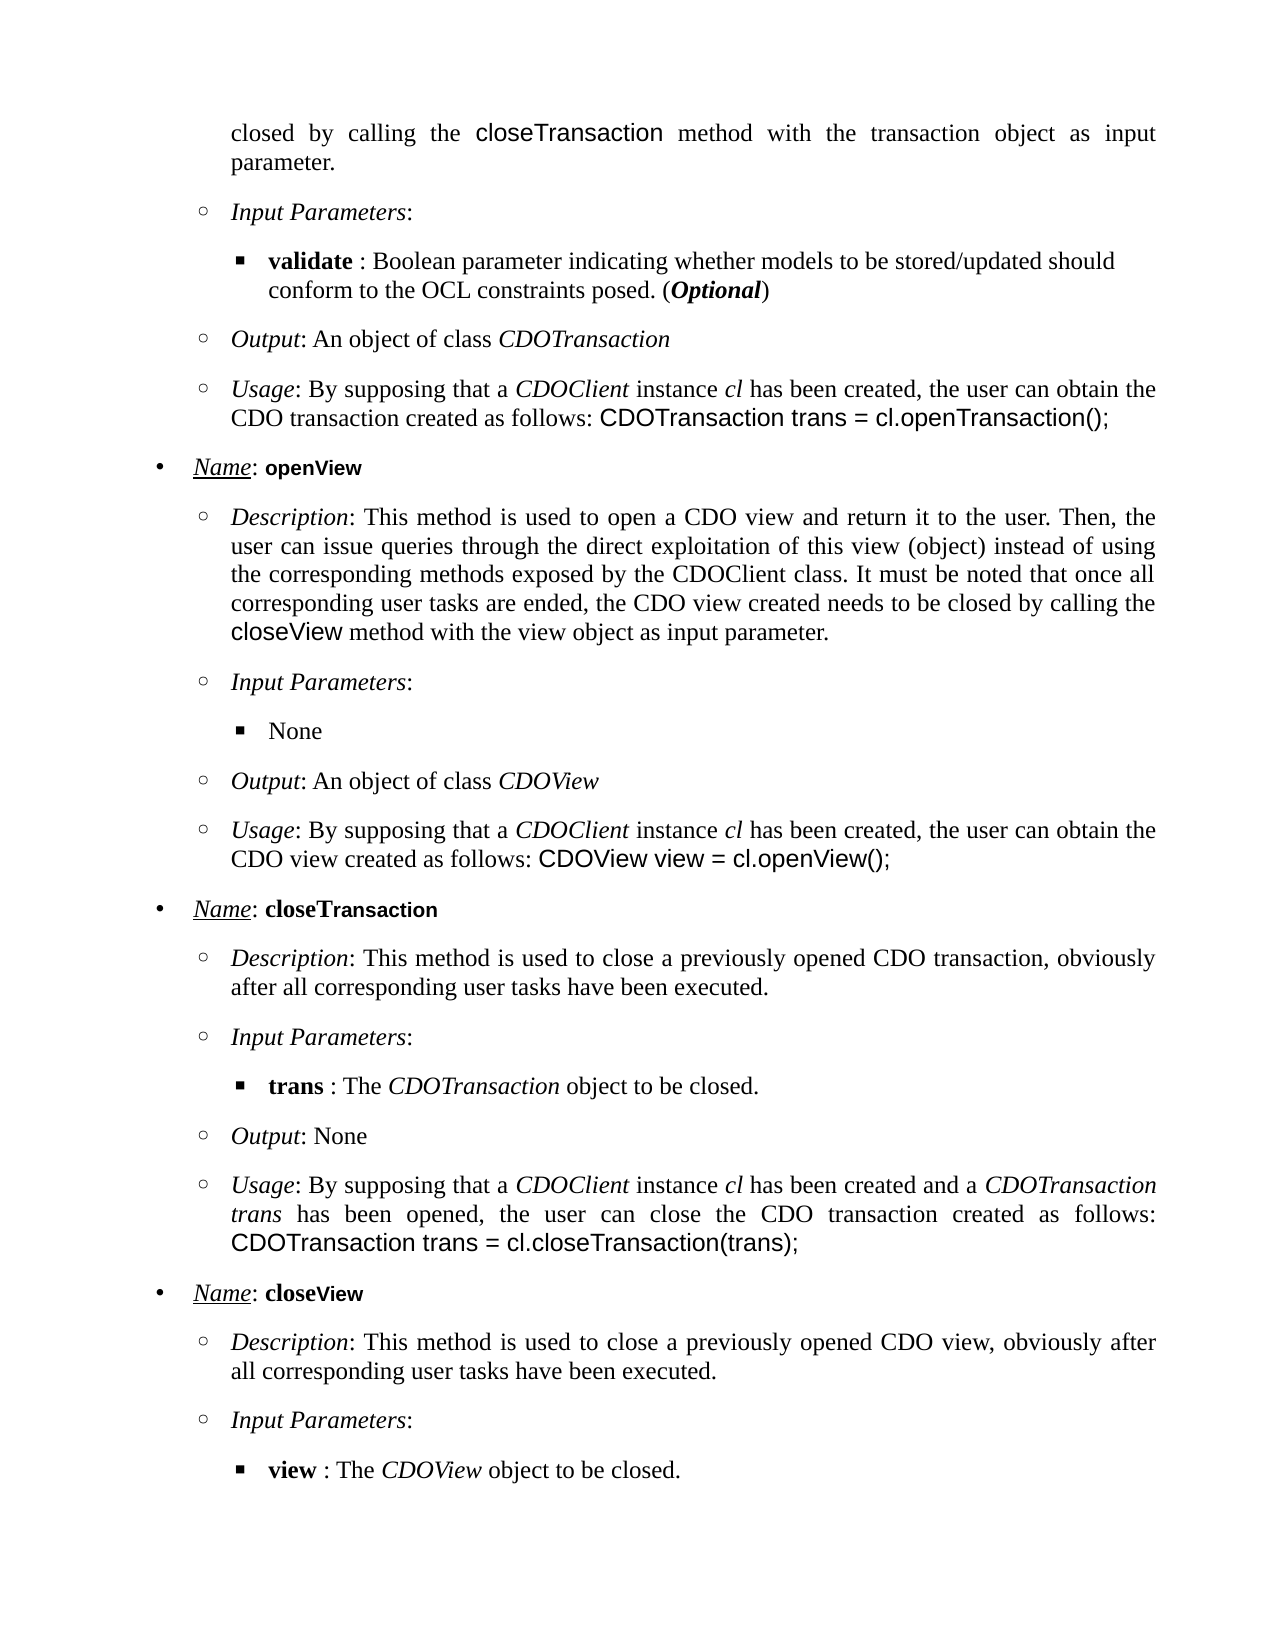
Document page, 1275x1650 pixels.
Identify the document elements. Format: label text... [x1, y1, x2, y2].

list trans : The CDOTransaction object to be closed. [231, 1071, 1157, 1100]
list Input Parameters: [193, 197, 1157, 225]
list validate : Boolean parameter indicating whether models to be stored/updated should conform to the OCL constraints posed. (Optional) [231, 246, 1157, 304]
list closed by calling the closeTransaction method with the transaction object as input parameter. [193, 118, 1157, 176]
list Name: closeTransaction [156, 894, 1157, 923]
list Usage: By supposing that a CDOClient instance cl has been created and a CDOTransaction trans has been opened, the user can close the CDO transaction created as follows: CDOTransaction trans = cl.closeTransaction(trans); [193, 1171, 1157, 1257]
list Input Parameters: [193, 1022, 1157, 1051]
list Description: This method is used to open a CDO view and return it to the user. Then, the user can issue queries through the direct exploitation of this view (object) instead of using the corresponding methods exposed by the CDOClient class. It must be noted that once all corresponding user tasks are ended, the CDO view created needs to be closed by calling the closeView method with the view object as input parameter. [193, 502, 1157, 646]
list Usage: By supposing that a CDOClient instance cl has been created, the user can obtain the CDO view created as follows: CDOView view = cl.openView(); [193, 816, 1157, 873]
list Output: An object of class CDOTransaction [193, 324, 1157, 353]
list Usage: By supposing that a CDOClient instance cl has been created, the user can obtain the CDO transaction created as follows: CDOTransaction trans = cl.openTransaction(); [193, 374, 1157, 432]
list Description: This method is used to close a previously opened CDO view, obviously after all corresponding user tasks have been executed. [193, 1327, 1157, 1385]
list Input Parameters: [193, 1406, 1157, 1434]
list Name: closeView [156, 1278, 1157, 1306]
list Input Parameters: [193, 667, 1157, 696]
list Output: None [193, 1121, 1157, 1150]
list Description: This method is used to close a previously opened CDO transaction, obviously after all corresponding user tasks have been executed. [193, 943, 1157, 1001]
list None [231, 716, 1157, 745]
list Name: openView [156, 452, 1157, 481]
list view : The CDOView object to be closed. [231, 1455, 1157, 1484]
list Output: An object of class CDOView [193, 766, 1157, 795]
